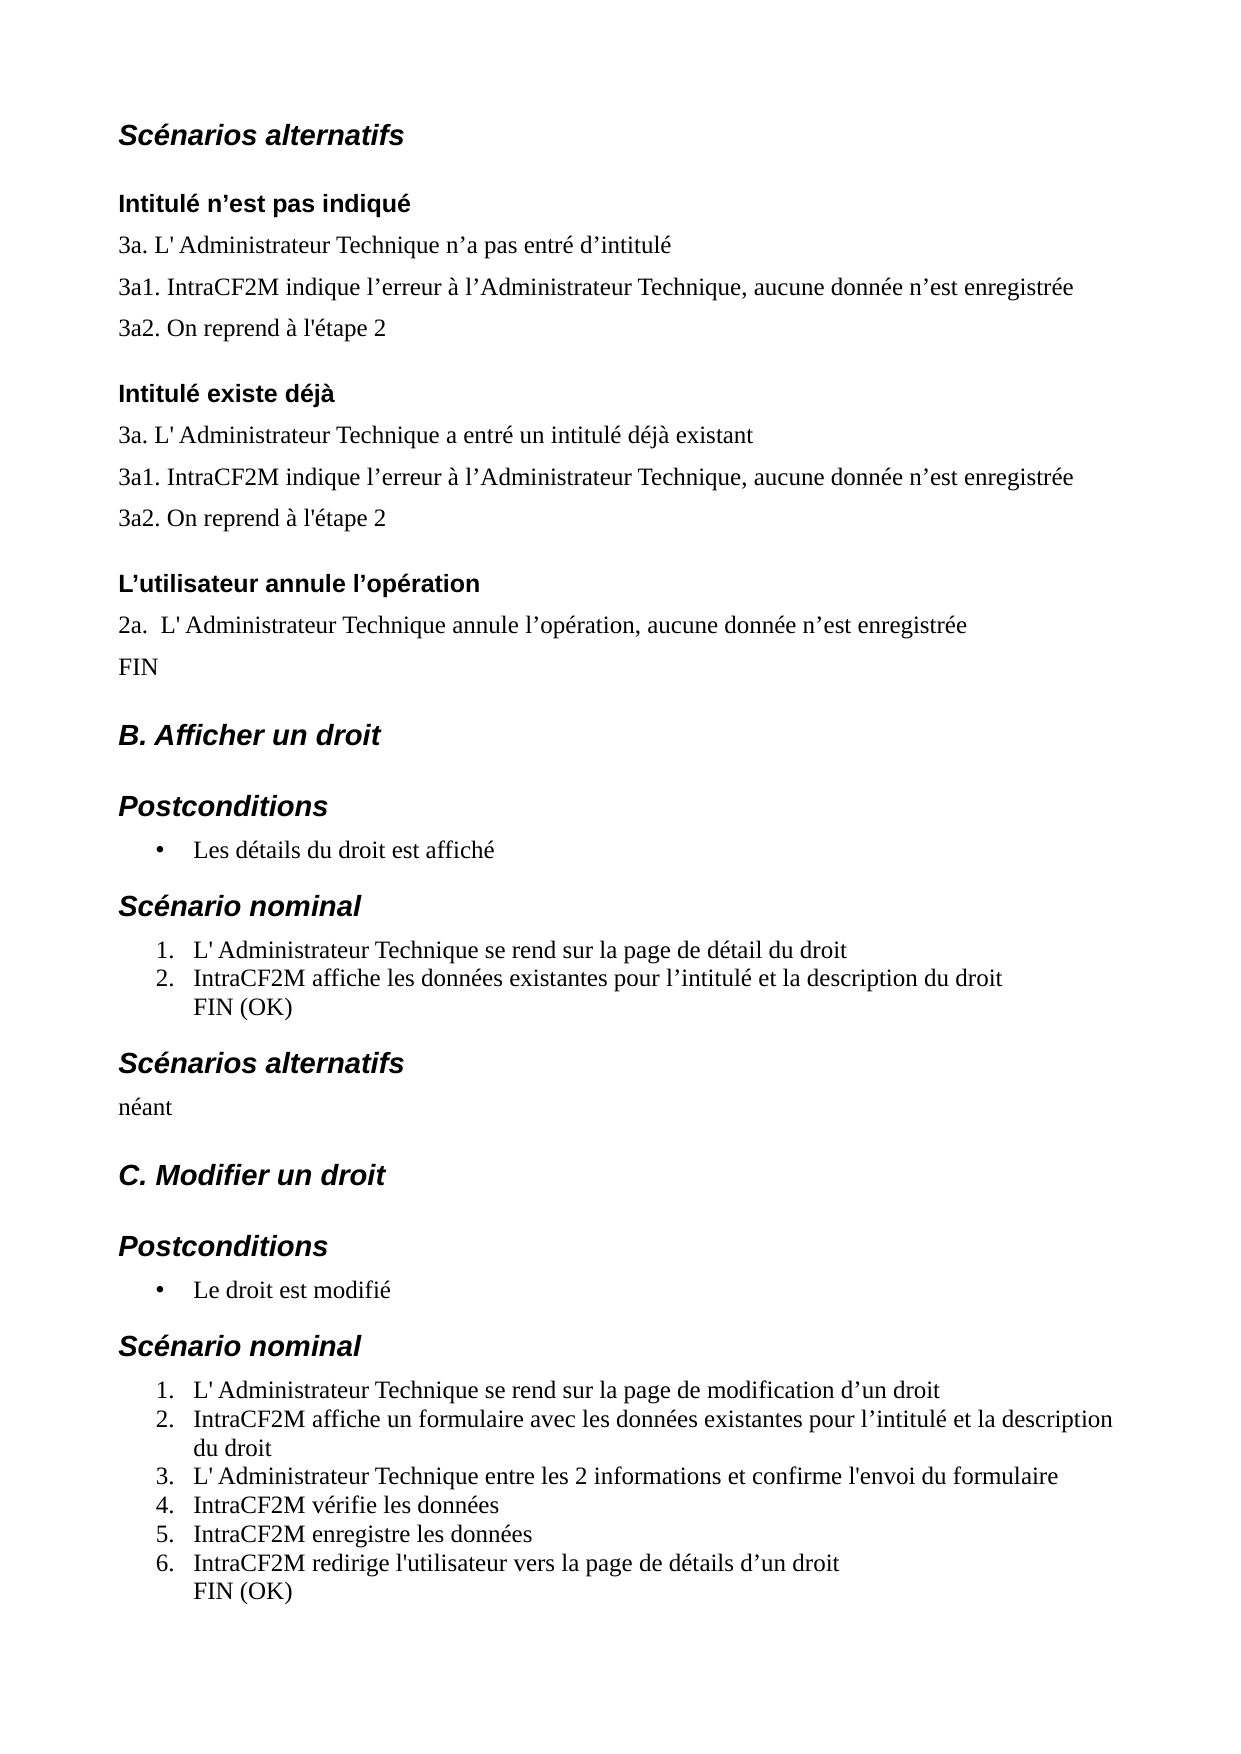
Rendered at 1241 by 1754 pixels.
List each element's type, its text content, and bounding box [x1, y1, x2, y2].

subtitle B. Afficher un droit [118, 718, 1122, 751]
subtitle C. Modifier un droit [118, 1158, 1122, 1192]
subtitle Intitulé existe déjà [118, 379, 1122, 408]
text 3a1. IntraCF2M indique l’erreur à l’Administrateur Technique, aucune donnée n’est enregistrée [118, 462, 1122, 490]
text 3a2. On reprend à l'étape 2 [118, 503, 1122, 532]
list Les détails du droit est affiché [156, 835, 1122, 864]
list IntraCF2M affiche un formulaire avec les données existantes pour l’intitulé et la description du droit [156, 1404, 1122, 1461]
subtitle Scénario nominal [118, 889, 1122, 922]
list IntraCF2M vérifie les données [156, 1490, 1122, 1519]
subtitle Postconditions [118, 789, 1122, 822]
list L' Administrateur Technique entre les 2 informations et confirme l'envoi du formulaire [156, 1461, 1122, 1490]
text 3a2. On reprend à l'étape 2 [118, 313, 1122, 342]
text 2a. L' Administrateur Technique annule l’opération, aucune donnée n’est enregistrée [118, 610, 1122, 639]
list L' Administrateur Technique se rend sur la page de modification d’un droit [156, 1375, 1122, 1404]
text 3a. L' Administrateur Technique a entré un intitulé déjà existant [118, 420, 1122, 449]
list IntraCF2M enregistre les données [156, 1519, 1122, 1548]
subtitle Scénarios alternatifs [118, 1046, 1122, 1079]
subtitle Postconditions [118, 1229, 1122, 1263]
subtitle Intitulé n’est pas indiqué [118, 189, 1122, 218]
subtitle L’utilisateur annule l’opération [118, 569, 1122, 598]
text néant [118, 1092, 1122, 1121]
list L' Administrateur Technique se rend sur la page de détail du droit [156, 935, 1122, 963]
subtitle Scénario nominal [118, 1329, 1122, 1363]
list Le droit est modifié [156, 1275, 1122, 1304]
text FIN [118, 652, 1122, 680]
list IntraCF2M affiche les données existantes pour l’intitulé et la description du droit [156, 963, 1122, 992]
text 3a1. IntraCF2M indique l’erreur à l’Administrateur Technique, aucune donnée n’est enregistrée [118, 272, 1122, 300]
list FIN (OK) [156, 992, 1122, 1021]
text 3a. L' Administrateur Technique n’a pas entré d’intitulé [118, 230, 1122, 259]
list FIN (OK) [156, 1576, 1122, 1605]
subtitle Scénarios alternatifs [118, 118, 1122, 152]
list IntraCF2M redirige l'utilisateur vers la page de détails d’un droit [156, 1548, 1122, 1576]
